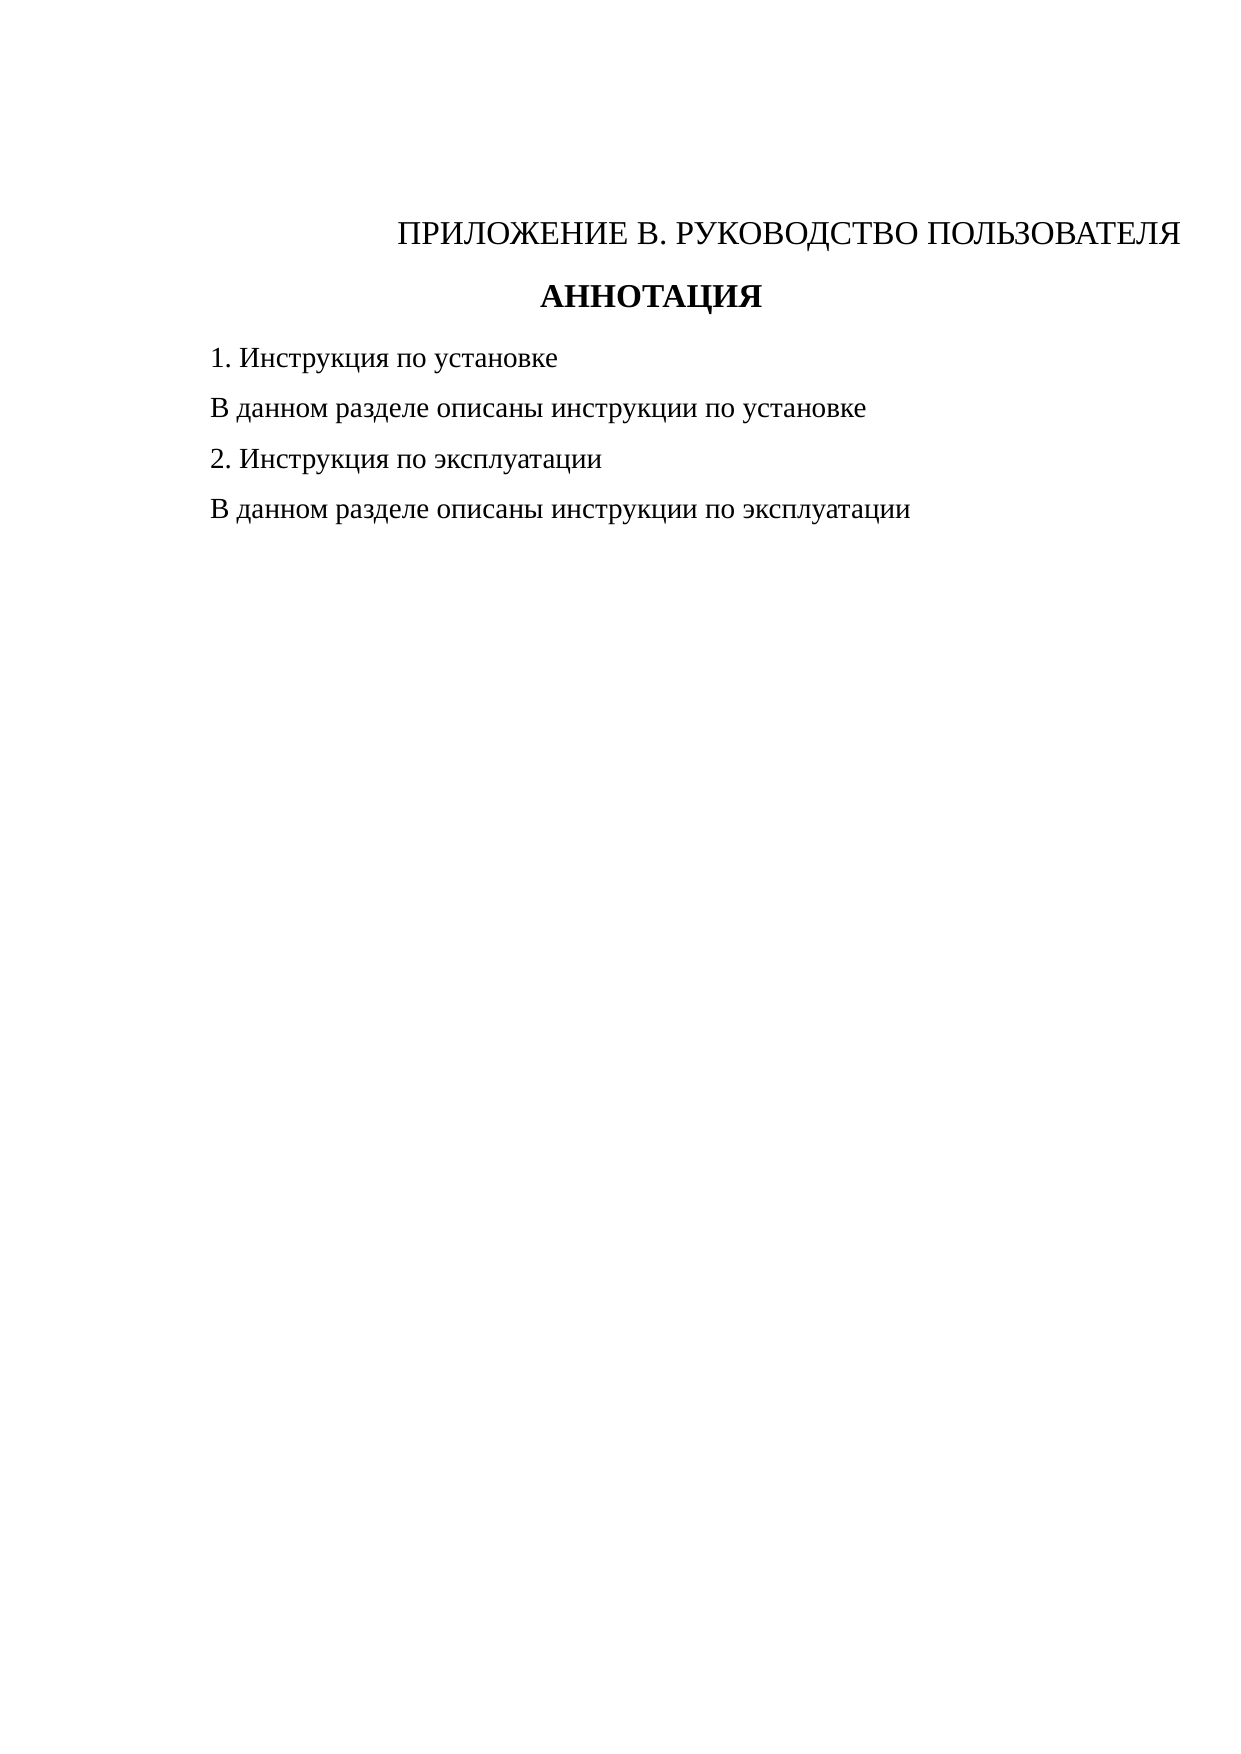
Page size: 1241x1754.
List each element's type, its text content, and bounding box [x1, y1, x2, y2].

text ПРИЛОЖЕНИЕ В. РУКОВОДСТВО ПОЛЬЗОВАТЕЛЯ [121, 213, 1181, 252]
text В данном разделе описаны инструкции по установке [121, 390, 1181, 424]
text В данном разделе описаны инструкции по эксплуатации [121, 491, 1181, 524]
text 2. Инструкция по эксплуатации [121, 441, 1181, 474]
text 1. Инструкция по установке [121, 340, 1181, 374]
text АННОТАЦИЯ [121, 277, 1181, 315]
table_header [122, 148, 487, 212]
